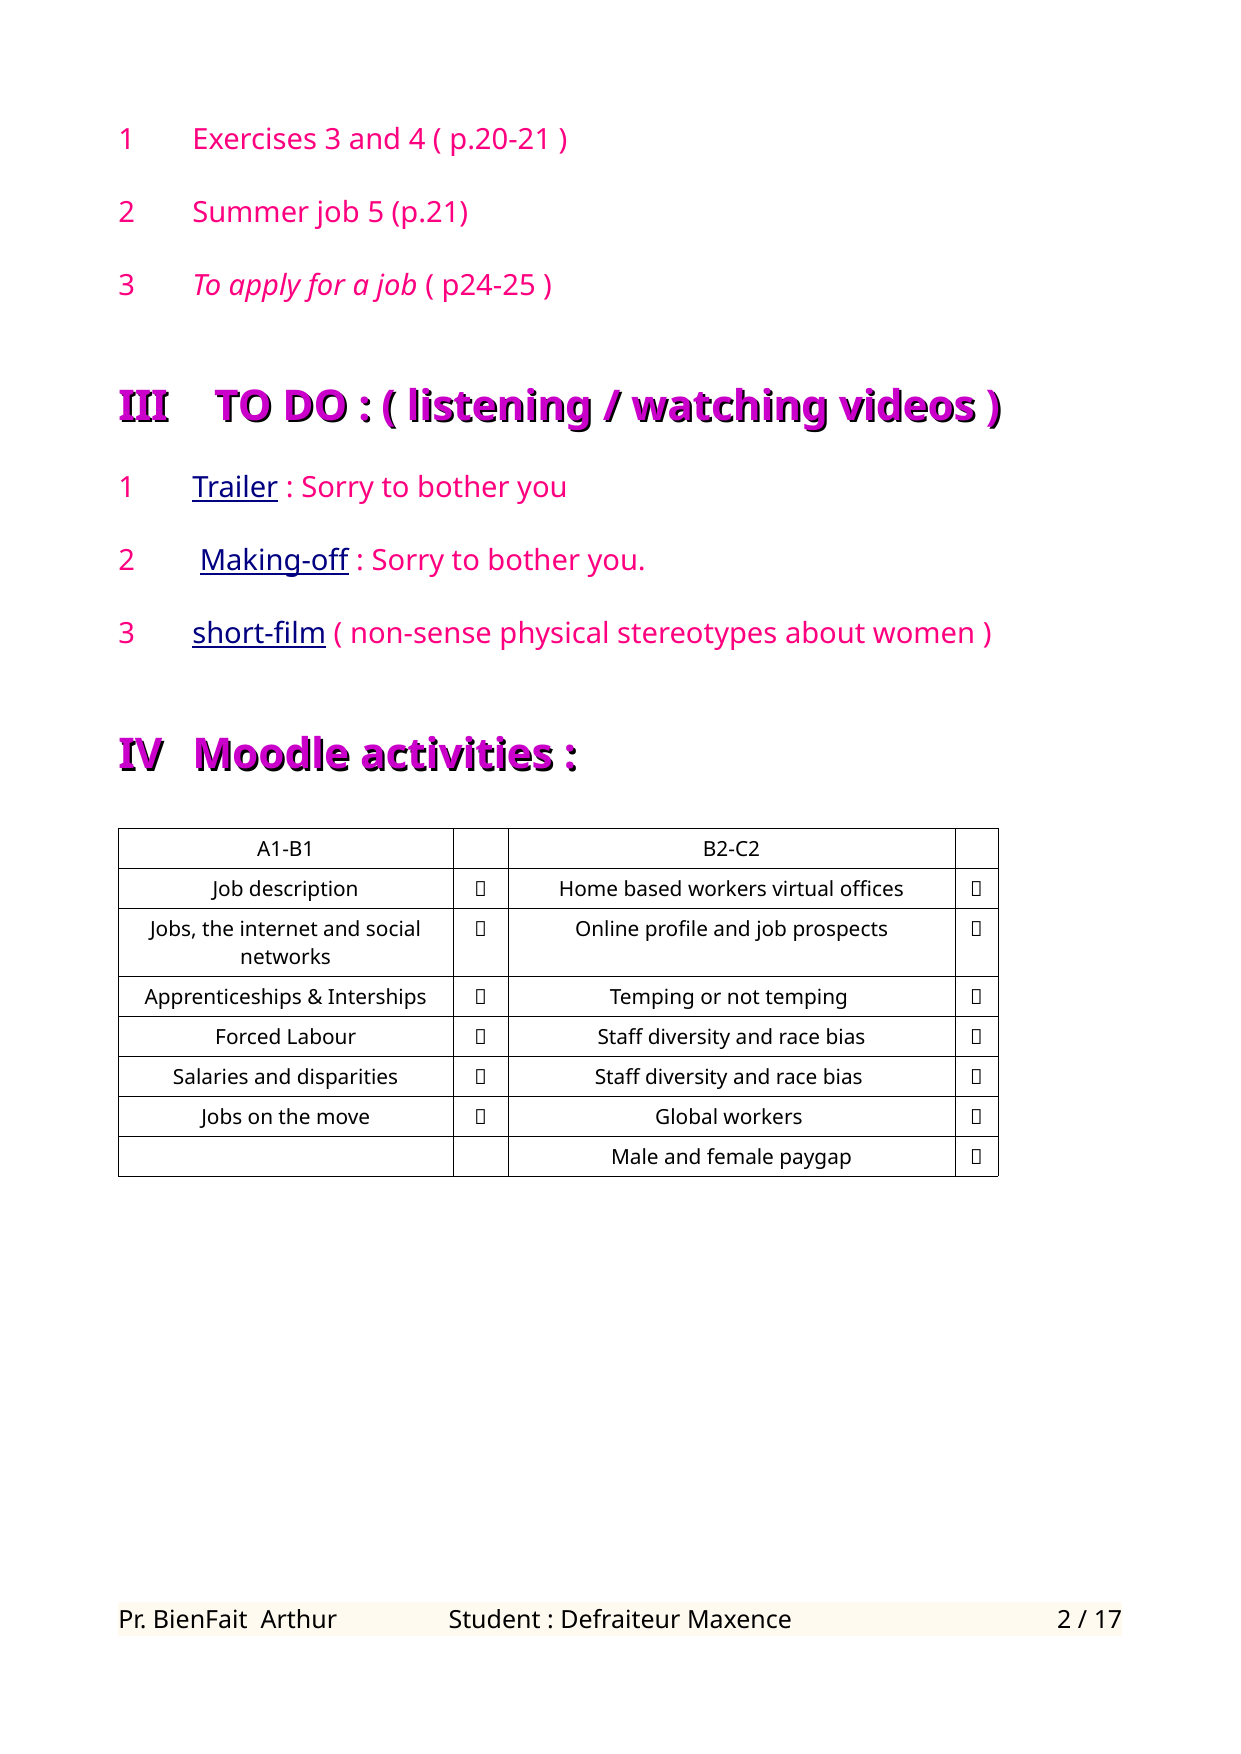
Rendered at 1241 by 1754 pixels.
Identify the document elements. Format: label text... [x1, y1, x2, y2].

subtitle Summer job 5 (p.21) [118, 191, 1122, 231]
table_header [454, 829, 508, 868]
table_cell ❌ [454, 977, 508, 1016]
subtitle Moodle activities : [118, 724, 1122, 781]
table_cell Staff diversity and race bias [509, 1057, 955, 1096]
subtitle To apply for a job ( p24-25 ) [118, 264, 1122, 304]
table_cell ❌ [454, 869, 508, 908]
table_header A1-B1 [119, 829, 453, 868]
subtitle TO DO : ( listening / watching videos ) [118, 375, 1122, 433]
table_cell Temping or not temping [509, 977, 955, 1016]
table_cell Forced Labour [119, 1017, 453, 1056]
table_cell [119, 1137, 453, 1176]
subtitle short-film ( non-sense physical stereotypes about women ) [118, 612, 1122, 652]
table_cell ❌ [454, 1097, 508, 1136]
table_cell ❌ [956, 909, 998, 976]
table_cell Jobs, the internet and social networks [119, 909, 453, 976]
table_cell ❌ [956, 977, 998, 1016]
table_cell Salaries and disparities [119, 1057, 453, 1096]
table_cell Male and female paygap [509, 1137, 955, 1176]
table_cell Online profile and job prospects [509, 909, 955, 976]
subtitle Trailer : Sorry to bother you [118, 466, 1122, 506]
table_cell ❌ [956, 1137, 998, 1176]
table_header B2-C2 [509, 829, 955, 868]
table_cell ❌ [956, 1097, 998, 1136]
table_cell Global workers [509, 1097, 955, 1136]
table_cell Job description [119, 869, 453, 908]
subtitle Making-off : Sorry to bother you. [118, 539, 1122, 579]
table_cell ❌ [454, 909, 508, 976]
table_cell Home based workers virtual offices [509, 869, 955, 908]
table_cell Staff diversity and race bias [509, 1017, 955, 1056]
table_cell ❌ [454, 1017, 508, 1056]
table_cell ✅ [956, 869, 998, 908]
table_header [956, 829, 998, 868]
table_cell ❌ [956, 1057, 998, 1096]
table_cell Apprenticeships & Interships [119, 977, 453, 1016]
table_cell ❌ [454, 1057, 508, 1096]
subtitle Exercises 3 and 4 ( p.20-21 ) [118, 118, 1122, 158]
table_cell ❌ [956, 1017, 998, 1056]
table_cell [454, 1137, 508, 1176]
table_cell Jobs on the move [119, 1097, 453, 1136]
